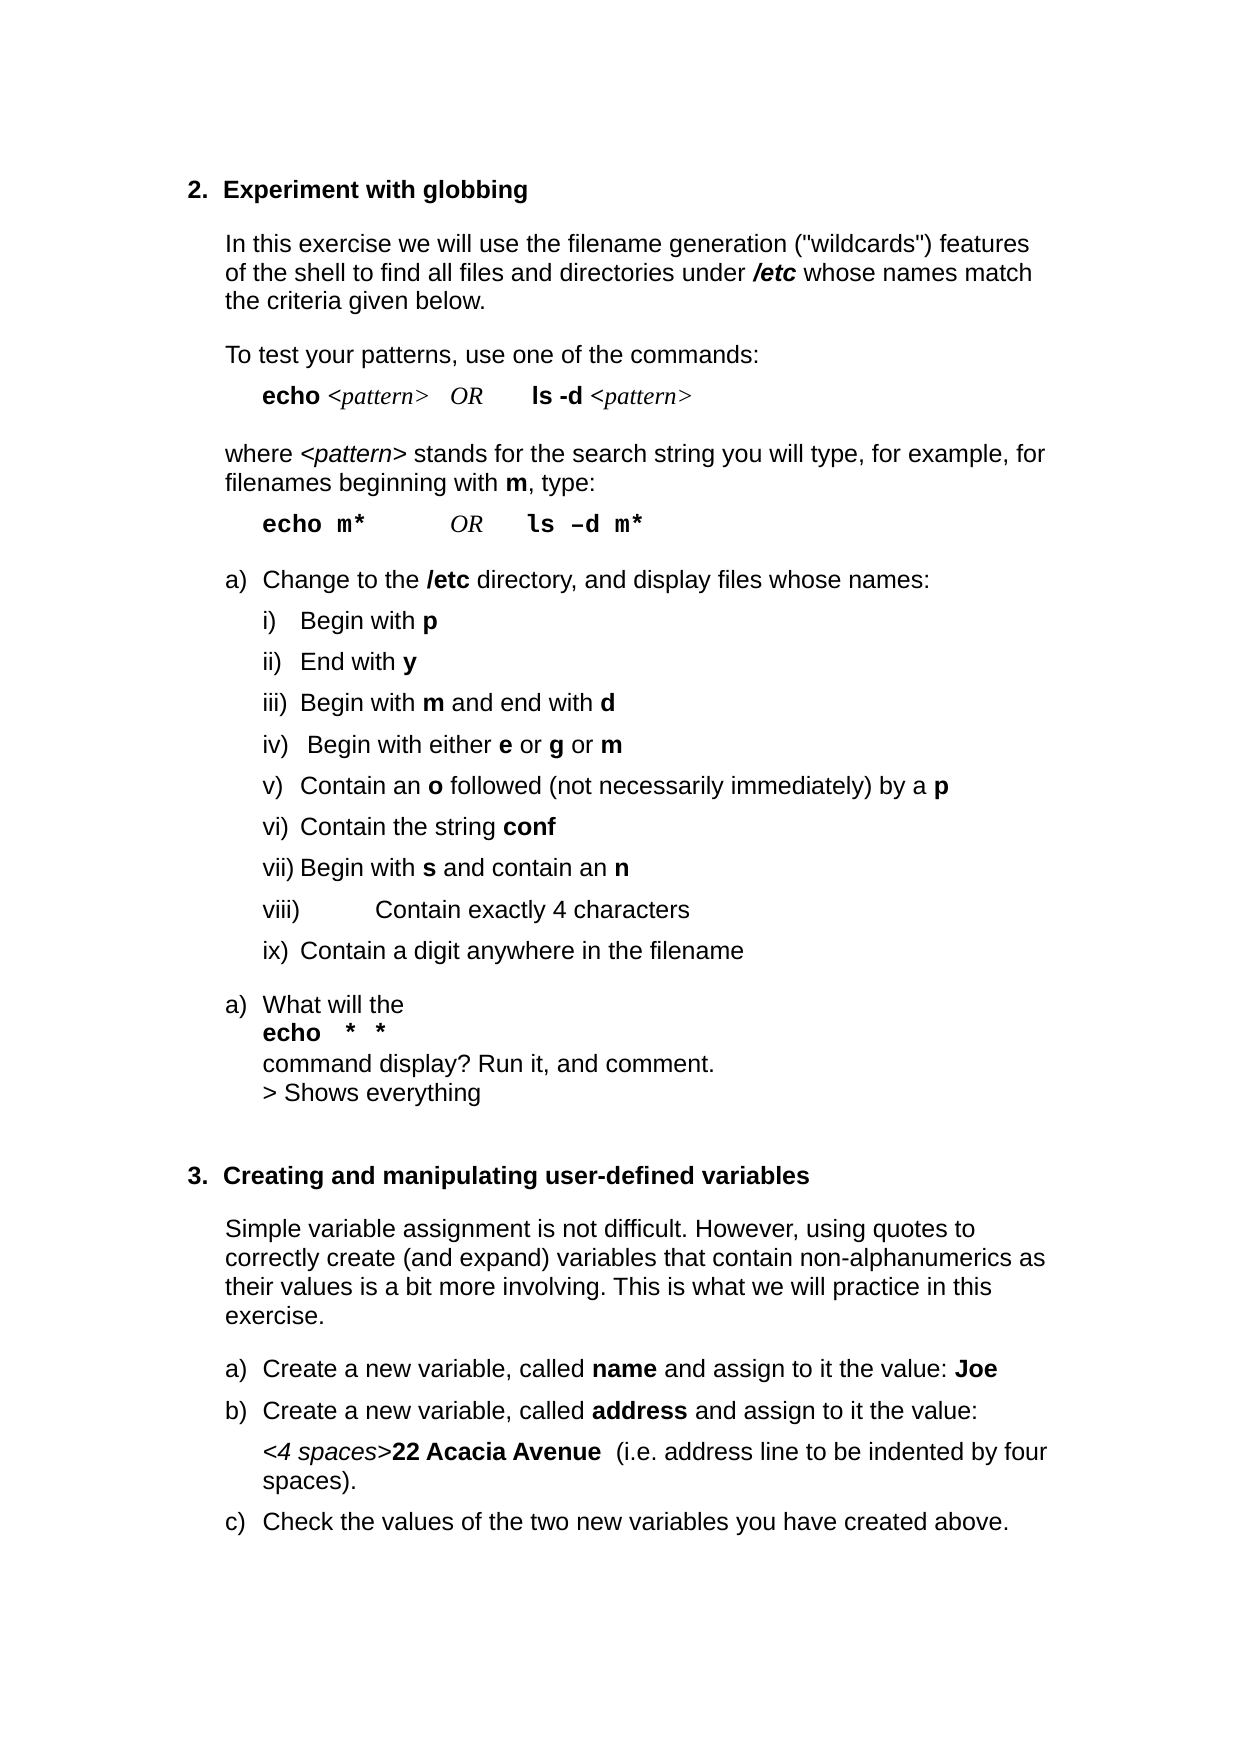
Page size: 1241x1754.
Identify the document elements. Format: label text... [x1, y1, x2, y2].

list What will the echo * * command display? Run it, and comment. > Shows everything [225, 990, 1053, 1107]
text vi) Contain the string conf [225, 812, 1053, 841]
subtitle <4 spaces>22 Acacia Avenue (i.e. address line to be indented by four spaces). [262, 1437, 1053, 1494]
text To test your patterns, use one of the commands: [225, 340, 1053, 369]
text iii) Begin with m and end with d [225, 688, 1053, 717]
text echo <pattern> OR ls -d <pattern> where <pattern> stands for the search string you will type, for example, for filenames beginning with m, type: [225, 381, 1053, 496]
list Change to the /etc directory, and display files whose names: [225, 565, 1053, 593]
text i) Begin with p [225, 606, 1053, 635]
list Creating and manipulating user-defined variables [187, 1161, 1053, 1189]
list Experiment with globbing [187, 175, 1053, 204]
text In this exercise we will use the filename generation ("wildcards") features of the shell to find all files and directories under /etc whose names match the criteria given below. [225, 229, 1053, 315]
text v) Contain an o followed (not necessarily immediately) by a p [225, 771, 1053, 800]
text echo m* OR ls –d m* [225, 509, 1053, 540]
text ii) End with y [225, 647, 1053, 676]
text Simple variable assignment is not difficult. However, using quotes to correctly create (and expand) variables that contain non-alphanumerics as their values is a bit more involving. This is what we will practice in this exercise. [225, 1214, 1053, 1329]
text vii) Begin with s and contain an n [225, 853, 1053, 882]
text ix) Contain a digit anywhere in the filename [225, 936, 1053, 965]
text iv) Begin with either e or g or m [225, 730, 1053, 758]
list Create a new variable, called name and assign to it the value: Joe [225, 1354, 1053, 1383]
list Check the values of the two new variables you have created above. [225, 1507, 1053, 1536]
list Create a new variable, called address and assign to it the value: [225, 1396, 1053, 1424]
text viii) Contain exactly 4 characters [225, 895, 1053, 923]
